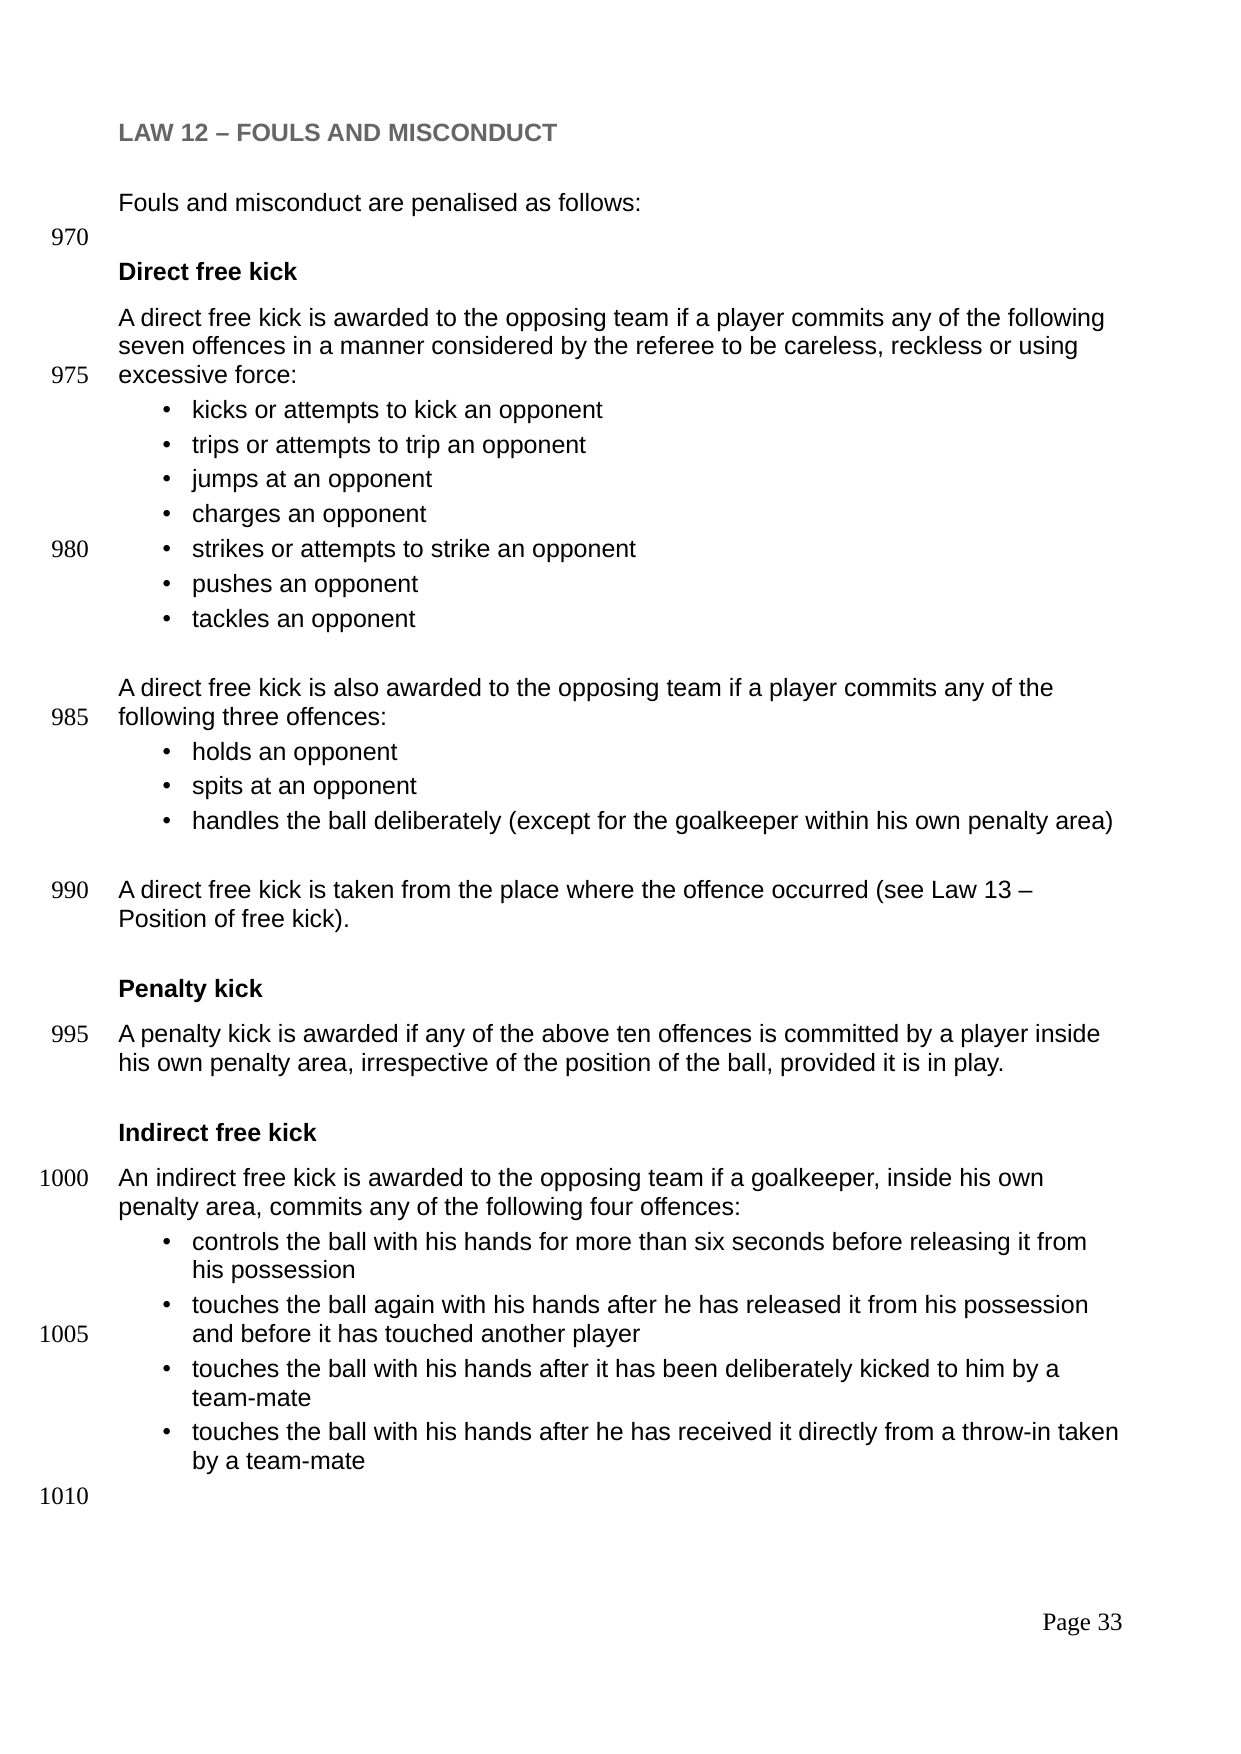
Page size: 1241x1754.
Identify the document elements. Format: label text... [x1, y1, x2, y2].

list kicks or attempts to kick an opponent [162, 395, 1122, 424]
list pushes an opponent [162, 569, 1122, 598]
list trips or attempts to trip an opponent [162, 429, 1122, 458]
list tackles an opponent [162, 603, 1122, 632]
list spits at an opponent [162, 771, 1122, 800]
list charges an opponent [162, 499, 1122, 528]
list touches the ball with his hands after he has received it directly from a throw-in taken by a team-mate [162, 1417, 1122, 1475]
list touches the ball again with his hands after he has released it from his possession and before it has touched another player [162, 1290, 1122, 1348]
text LAW 12 – FOULS AND MISCONDUCT [118, 118, 1122, 147]
text A penalty kick is awarded if any of the above ten offences is committed by a player inside his own penalty area, irrespective of the position of the ball, provided it is in play. [118, 1008, 1122, 1077]
text Fouls and misconduct are penalised as follows: [118, 187, 1122, 216]
list jumps at an opponent [162, 464, 1122, 493]
text An indirect free kick is awarded to the opposing team if a goalkeeper, inside his own penalty area, commits any of the following four offences: [118, 1152, 1122, 1221]
text Direct free kick [118, 257, 1122, 286]
text A direct free kick is taken from the place where the offence occurred (see Law 13 – Position of free kick). [118, 876, 1122, 933]
text Indirect free kick [118, 1117, 1122, 1146]
list touches the ball with his hands after it has been deliberately kicked to him by a team-mate [162, 1354, 1122, 1411]
list handles the ball deliberately (except for the goalkeeper within his own penalty area) [162, 806, 1122, 835]
text A direct free kick is also awarded to the opposing team if a player commits any of the following three offences: [118, 673, 1122, 731]
text A direct free kick is awarded to the opposing team if a player commits any of the following seven offences in a manner considered by the referee to be careless, reckless or using excessive force: [118, 292, 1122, 389]
list controls the ball with his hands for more than six seconds before releasing it from his possession [162, 1227, 1122, 1284]
list holds an opponent [162, 736, 1122, 765]
text Penalty kick [118, 974, 1122, 1002]
list strikes or attempts to strike an opponent [162, 534, 1122, 563]
